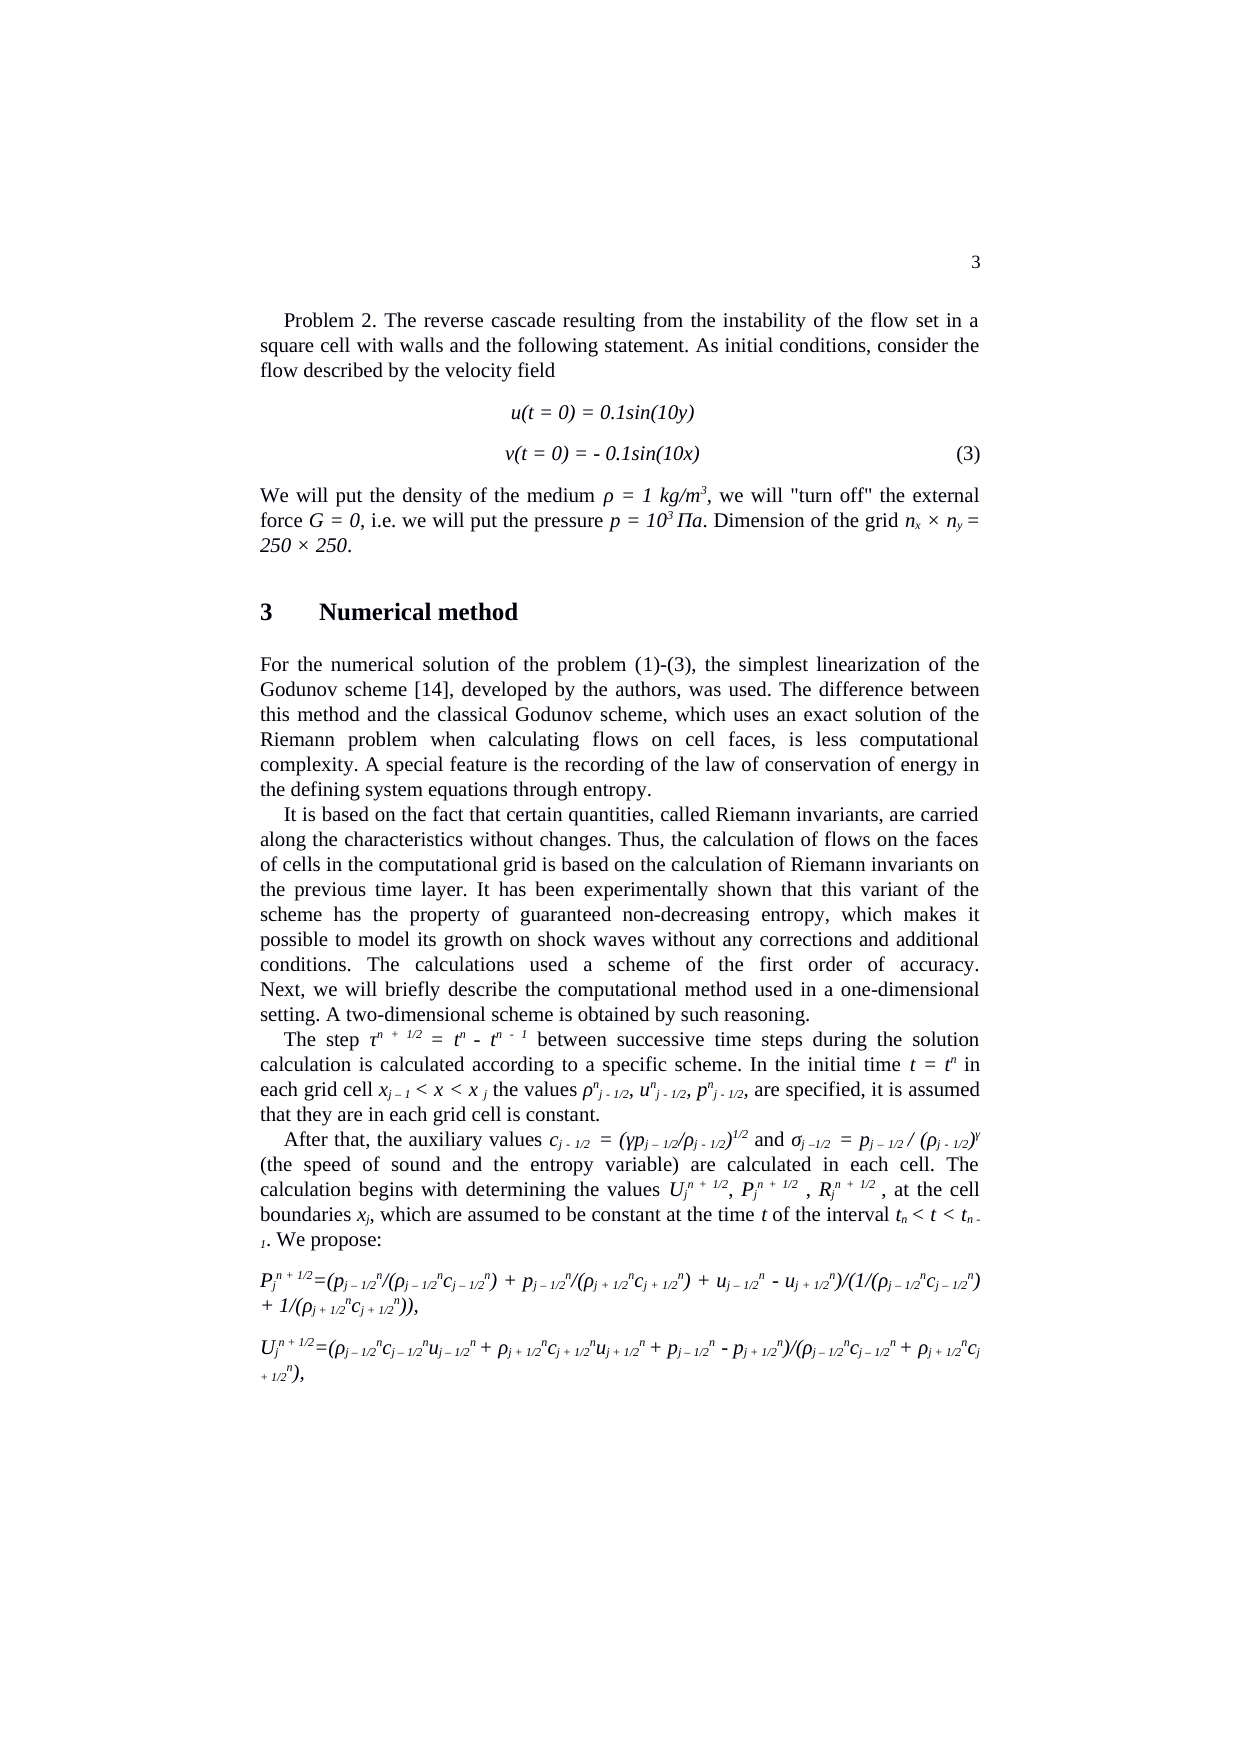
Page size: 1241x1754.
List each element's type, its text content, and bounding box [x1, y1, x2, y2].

text For the numerical solution of the problem (1)-(3), the simplest linearization of the Godunov scheme [14], developed by the authors, was used. The difference between this method and the classical Godunov scheme, which uses an exact solution of the Riemann problem when calculating flows on cell faces, is less computational complexity. A special feature is the recording of the law of conservation of energy in the defining system equations through entropy. [260, 651, 980, 801]
text v(t = 0) = - 0.1sin(10x) (3) [260, 440, 980, 465]
text Ujn + 1/2=(ρj – 1/2ncj – 1/2nuj – 1/2n + ρj + 1/2ncj + 1/2nuj + 1/2n + pj – 1/2n - pj + 1/2n)/(ρj – 1/2ncj – 1/2n + ρj + 1/2ncj + 1/2n), [260, 1334, 980, 1384]
text Pjn + 1/2=(pj – 1/2n/(ρj – 1/2ncj – 1/2n) + pj – 1/2n/(ρj + 1/2ncj + 1/2n) + uj – 1/2n - uj + 1/2n)/(1/(ρj – 1/2ncj – 1/2n) + 1/(ρj + 1/2ncj + 1/2n)), [260, 1267, 980, 1317]
text Problem 2. The reverse cascade resulting from the instability of the flow set in a square cell with walls and the following statement. As initial conditions, consider the flow described by the velocity field [260, 307, 980, 382]
text It is based on the fact that certain quantities, called Riemann invariants, are carried along the characteristics without changes. Thus, the calculation of flows on the faces of cells in the computational grid is based on the calculation of Riemann invariants on the previous time layer. It has been experimentally shown that this variant of the scheme has the property of guaranteed non-decreasing entropy, which makes it possible to model its growth on shock waves without any corrections and additional conditions. The calculations used a scheme of the first order of accuracy. Next, we will briefly describe the computational method used in a one-dimensional setting. A two-dimensional scheme is obtained by such reasoning. [260, 801, 980, 1026]
subtitle Numerical method [260, 594, 980, 626]
text We will put the density of the medium ρ = 1 kg/m3, we will "turn off" the external force G = 0, i.e. we will put the pressure p = 103 Па. Dimension of the grid nx × ny = 250 × 250. [260, 482, 980, 557]
text The step τn + 1/2 = tn - tn - 1 between successive time steps during the solution calculation is calculated according to a specific scheme. In the initial time t = tn in each grid cell xj – 1 < x < x j the values ρnj - 1/2, unj - 1/2, pnj - 1/2, are specified, it is assumed that they are in each grid cell is constant. [260, 1026, 980, 1126]
text After that, the auxiliary values cj - 1/2 = (γpj – 1/2/ρj - 1/2)1/2 and σj –1/2 = pj – 1/2 / (ρj - 1/2)γ (the speed of sound and the entropy variable) are calculated in each cell. The calculation begins with determining the values Ujn + 1/2, Pjn + 1/2 , Rjn + 1/2 , at the cell boundaries xj, which are assumed to be constant at the time t of the interval tn < t < tn - 1. We propose: [260, 1126, 980, 1251]
text u(t = 0) = 0.1sin(10y) [260, 399, 980, 424]
